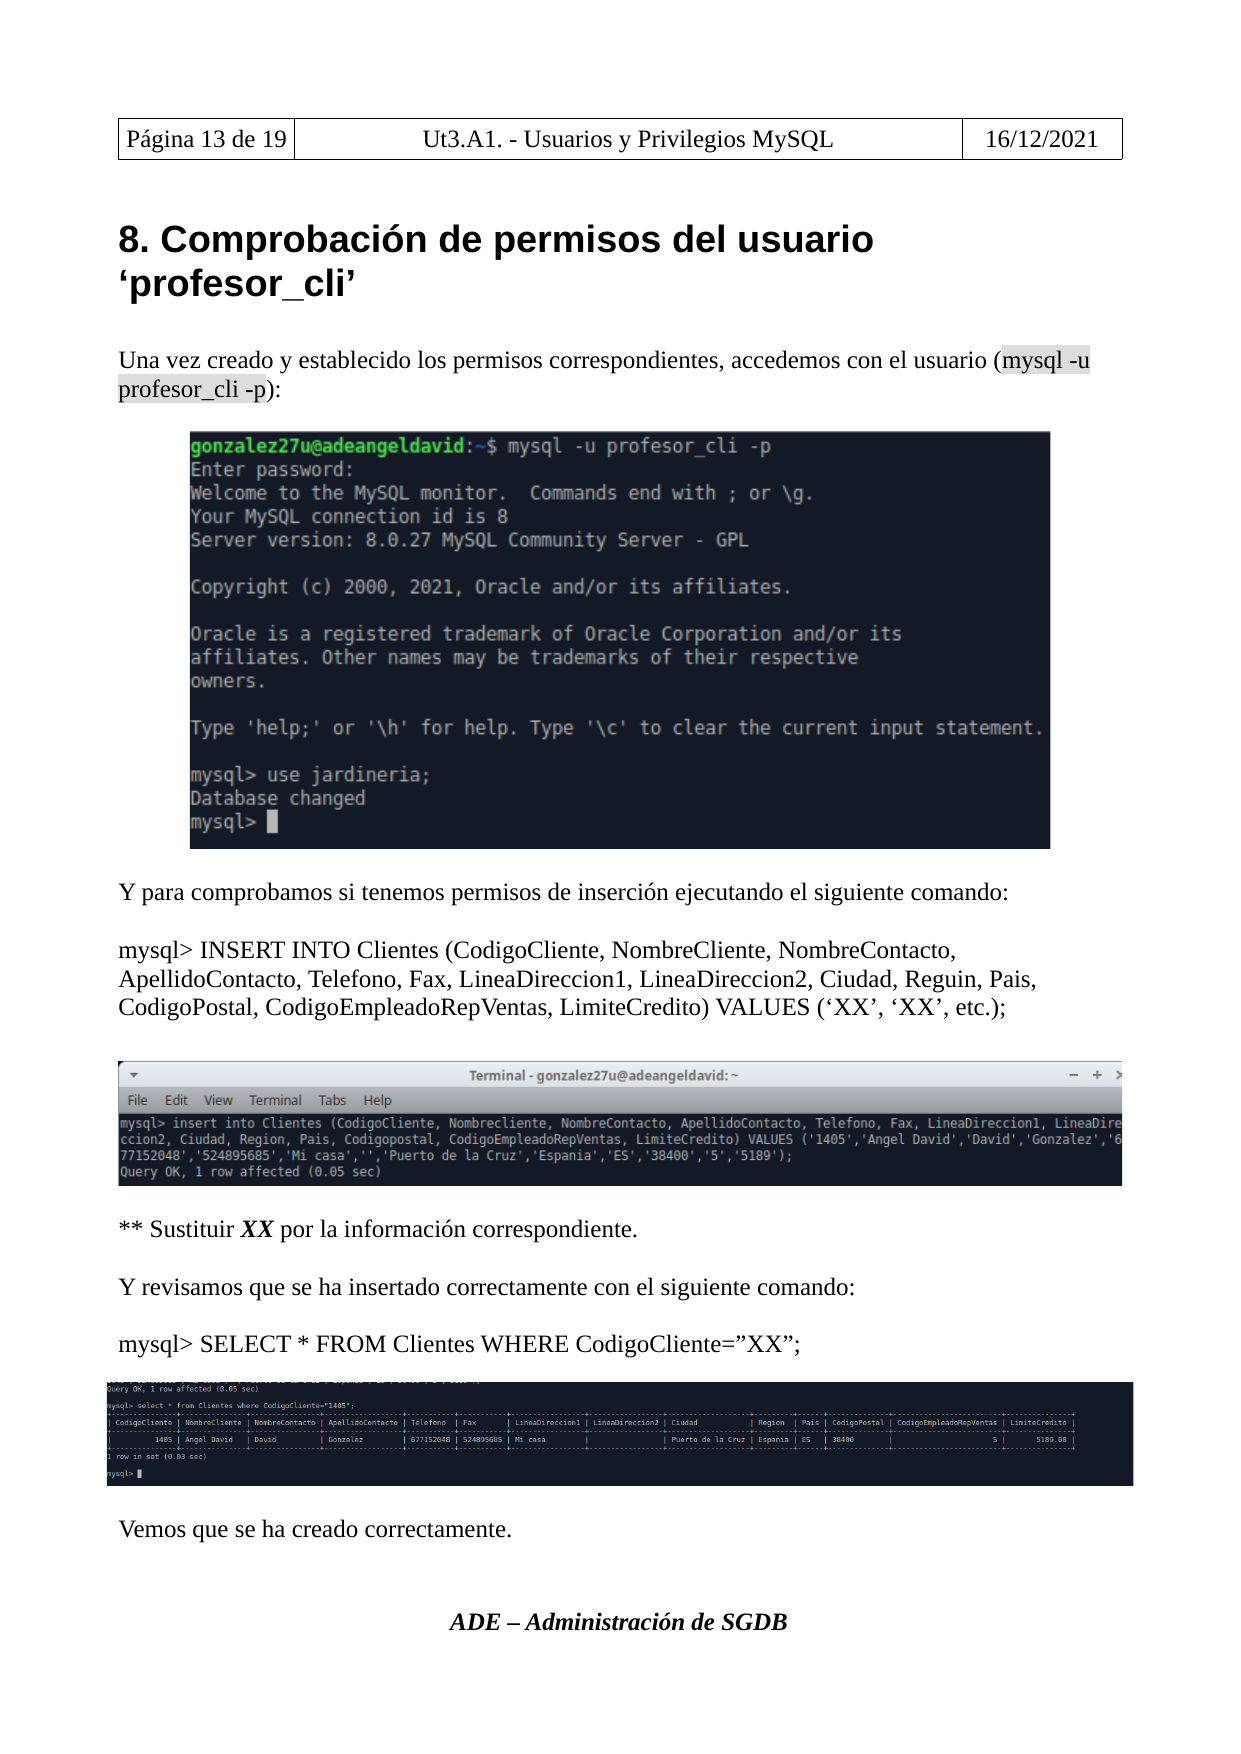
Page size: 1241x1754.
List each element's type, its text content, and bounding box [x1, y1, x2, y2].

text mysql> SELECT * FROM Clientes WHERE CodigoCliente=”XX”; [118, 1329, 1122, 1358]
text ** Sustituir XX por la información correspondiente. [118, 1214, 1122, 1243]
text Y para comprobamos si tenemos permisos de inserción ejecutando el siguiente comando: [118, 877, 1122, 906]
text mysql> INSERT INTO Clientes (CodigoCliente, NombreCliente, NombreContacto, ApellidoContacto, Telefono, Fax, LineaDireccion1, LineaDireccion2, Ciudad, Reguin, Pais, CodigoPostal, CodigoEmpleadoRepVentas, LimiteCredito) VALUES (‘XX’, ‘XX’, etc.); [118, 935, 1122, 1021]
text Y revisamos que se ha insertado correctamente con el siguiente comando: [118, 1272, 1122, 1301]
text Vemos que se ha creado correctamente. [118, 1514, 1122, 1543]
subtitle 8. Comprobación de permisos del usuario ‘profesor_cli’ [118, 217, 1122, 304]
picture [189, 431, 1051, 849]
text Una vez creado y establecido los permisos correspondientes, accedemos con el usuario (mysql -u profesor_cli -p): [118, 345, 1122, 403]
picture [118, 1060, 1123, 1186]
picture [106, 1382, 1134, 1486]
